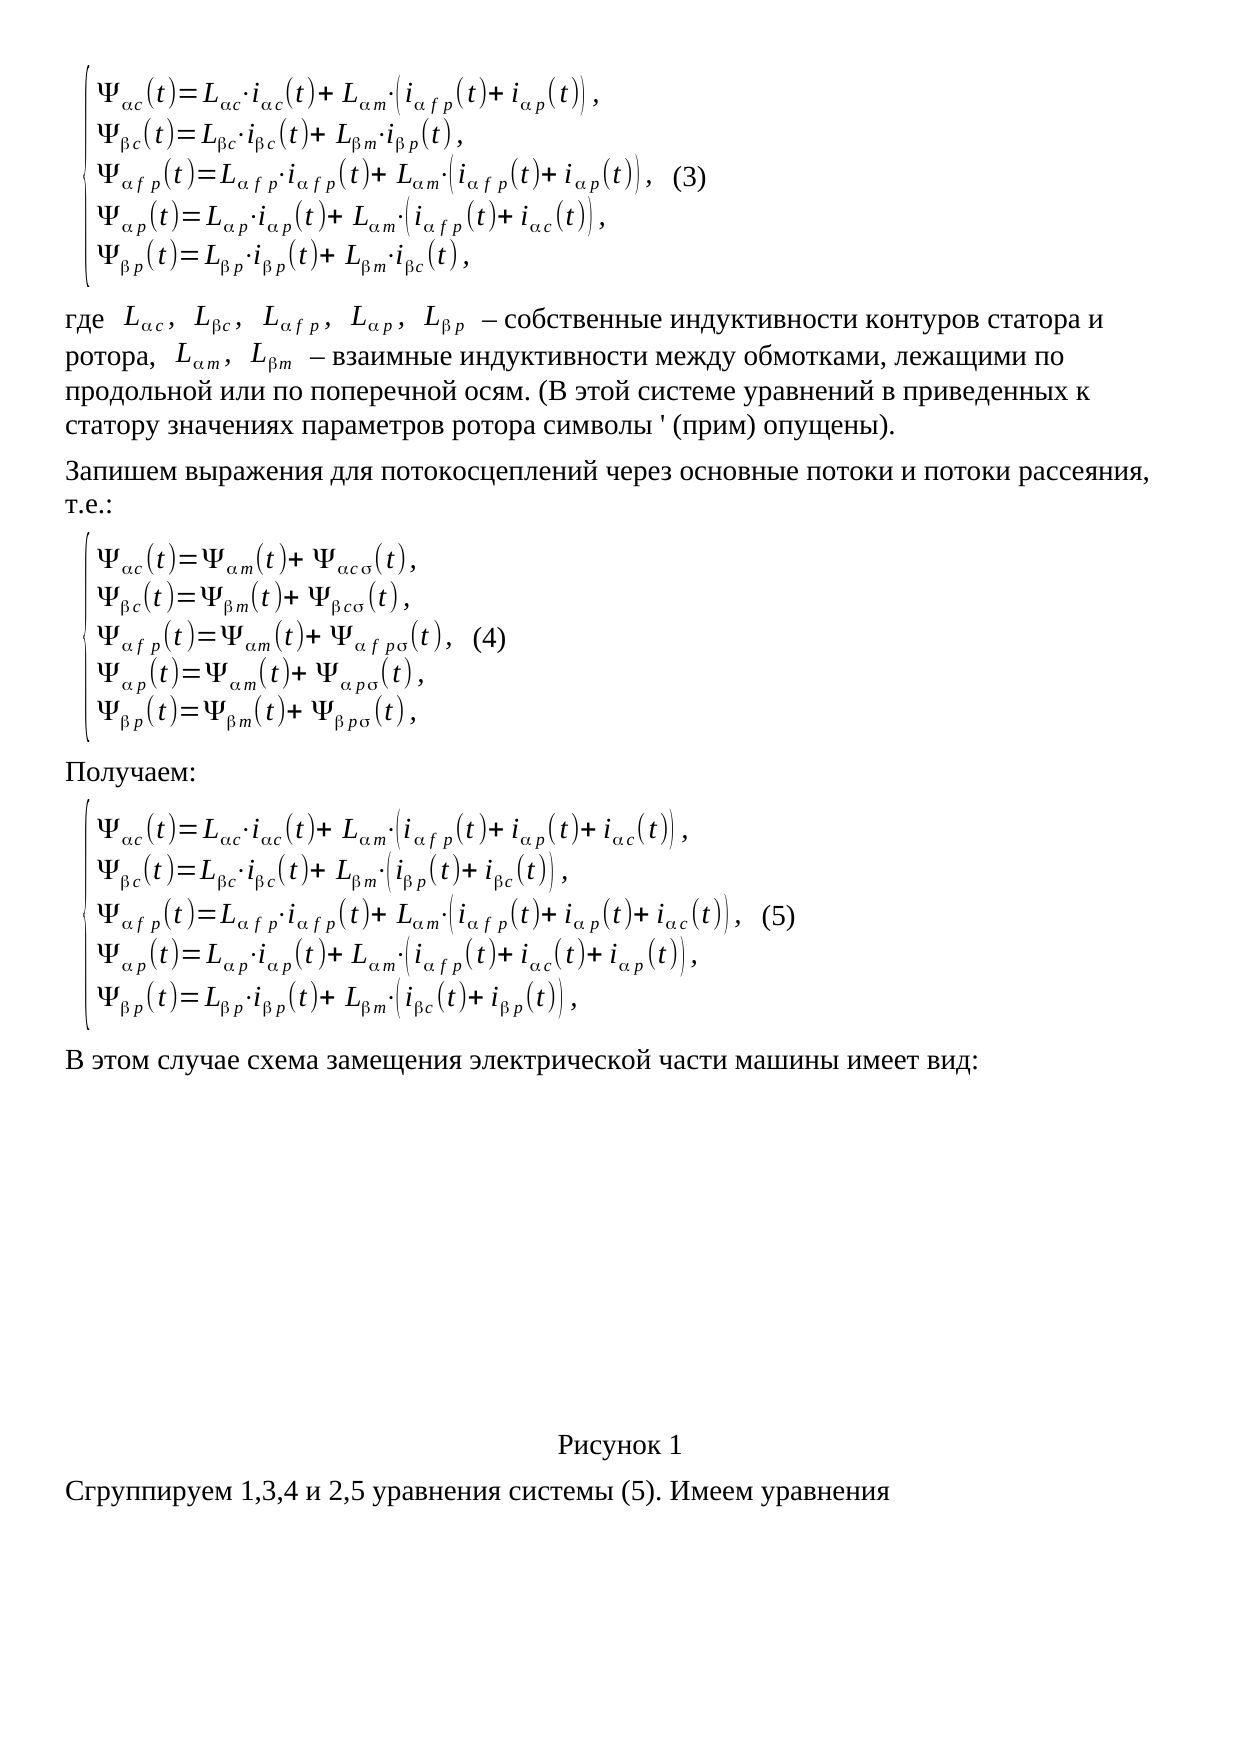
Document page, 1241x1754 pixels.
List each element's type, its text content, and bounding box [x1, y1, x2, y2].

table_cell Блок реализует модель синхронного двигателя с постоянным магнитом без успокаивающих обмоток (ДС). Расчетная схема и дифференциальные уравнения ДС Расчетная схема ДС аналогична схеме асинхронного электродвигателя с добавлением контура обмотки возбуждения по оси, на который подано напряжение. Уравнения равновесия напряжений обмоток ДС имеют следующий вид (в предположении, что статор вращается с частотой, обратной частоте вращения ротора, а ротор неподвижен): (1) Уравнение равновесия моментов имеет вид: (2) В этих уравнениях:– омические сопротивления обмоток статора, возбуждения, контуров пусковой (успокоительной) обмотки; – токи обмоток статора и ротора; – потокосцепления обмоток статора и ротора;– частота вращения ротора,– число пар полюсов;– число фаз питающего напряжения;– частота вращения магнитного поля,– электромагнитный момент. (3) где– собственные индуктивности контуров статора и ротора,– взаимные индуктивности между обмотками, лежащими по продольной или по поперечной осям. (В этой системе уравнений в приведенных к статору значениях параметров ротора символы ' (прим) опущены). Запишем выражения для потокосцеплений через основные потоки и потоки рассеяния, т.е.: (4) Получаем: (5) В этом случае схема замещения электрической части машины имеет вид: Рисунок 1 Сгруппируем 1,3,4 и 2,5 уравнения системы (5). Имеем уравнения Или, если ввести матрицы и векторы то получаем (6) В результате имеем: (7) (8) и можно записать: (9) где Исключив в исходной системе дифференциальных уравнений (1) токи, и введя обозначения: получаем систему из пяти дифференциальных уравнений первого порядка, описывающую электромагнитные процессы в синхронном двигателе: (10) Уравнения, описывающие механические процессы в двигателе Рассчитаем токии введем обозначения: Тогда получаем: (12) (13) (14) где– момент инерции, приведенный к валу двигателя,– угол поворота вала двигателя,– электромагнитный момент,– возмущающий момент. Уравнения динамики синхронного двигателя с постоянным магнитом без успокаивающих обмоток Таким образом, уравнения динамики синхронного двигателя с постоянным магнитом без успокаивающих обмоток имеют вид: (15) Согласно уравнениям (15), переменными состояния ДС являются токи статора, угловая скорость вращения ротораи угол поворота ротора. Входными параметрами являются напряжения на обмотках статора и возмущающий момент. Блок имеет 3 входных и 3 выходных сигнала. Входные сигналы: Напряжение на обмотке статорав неподвижной системе координат, В. Напряжение на обмотке статорав неподвижной системе координат, В. Возмущающий момент, Н·м. Выходные сигналы: Угол поворота ротора, рад. Угловая скорость вращения, рад/с. Электромеханический момент на валу ротора, Н·м. Дополнительно на третий выход можно выводить ещё два сигнала: Ток в обмотке статора, А. Ток в обмотке статора, А. Свойства: Сопротивление обмоток статора, Ом; Индуктивность d-обмоток статора, Гн; Индуктивность q-обмоток статора, Гн; Магнитный поток от постоянного магнита через обмотки статора I, Вб; Момент инерции, приведённый к валу ротора, кг·м2; Число полюсов , шт. Число фаз питающего напряжения, шт. Начальный угол поворота ротора, рад. Начальная частота вращения ротора, рад/c. Начальный ток в обмотке d статора, А. Начальный ток в обмотке q статора, А. Дополнительный вывод. Примечания: 1) Осямисоответствуют индексы d и q. 2) Напряжения на обмотках статораиявляются напряжениями во вращающейся системе координат. Для получения их значений из входных напряженийииспользуются соотношения: [59, 59, 1181, 1525]
